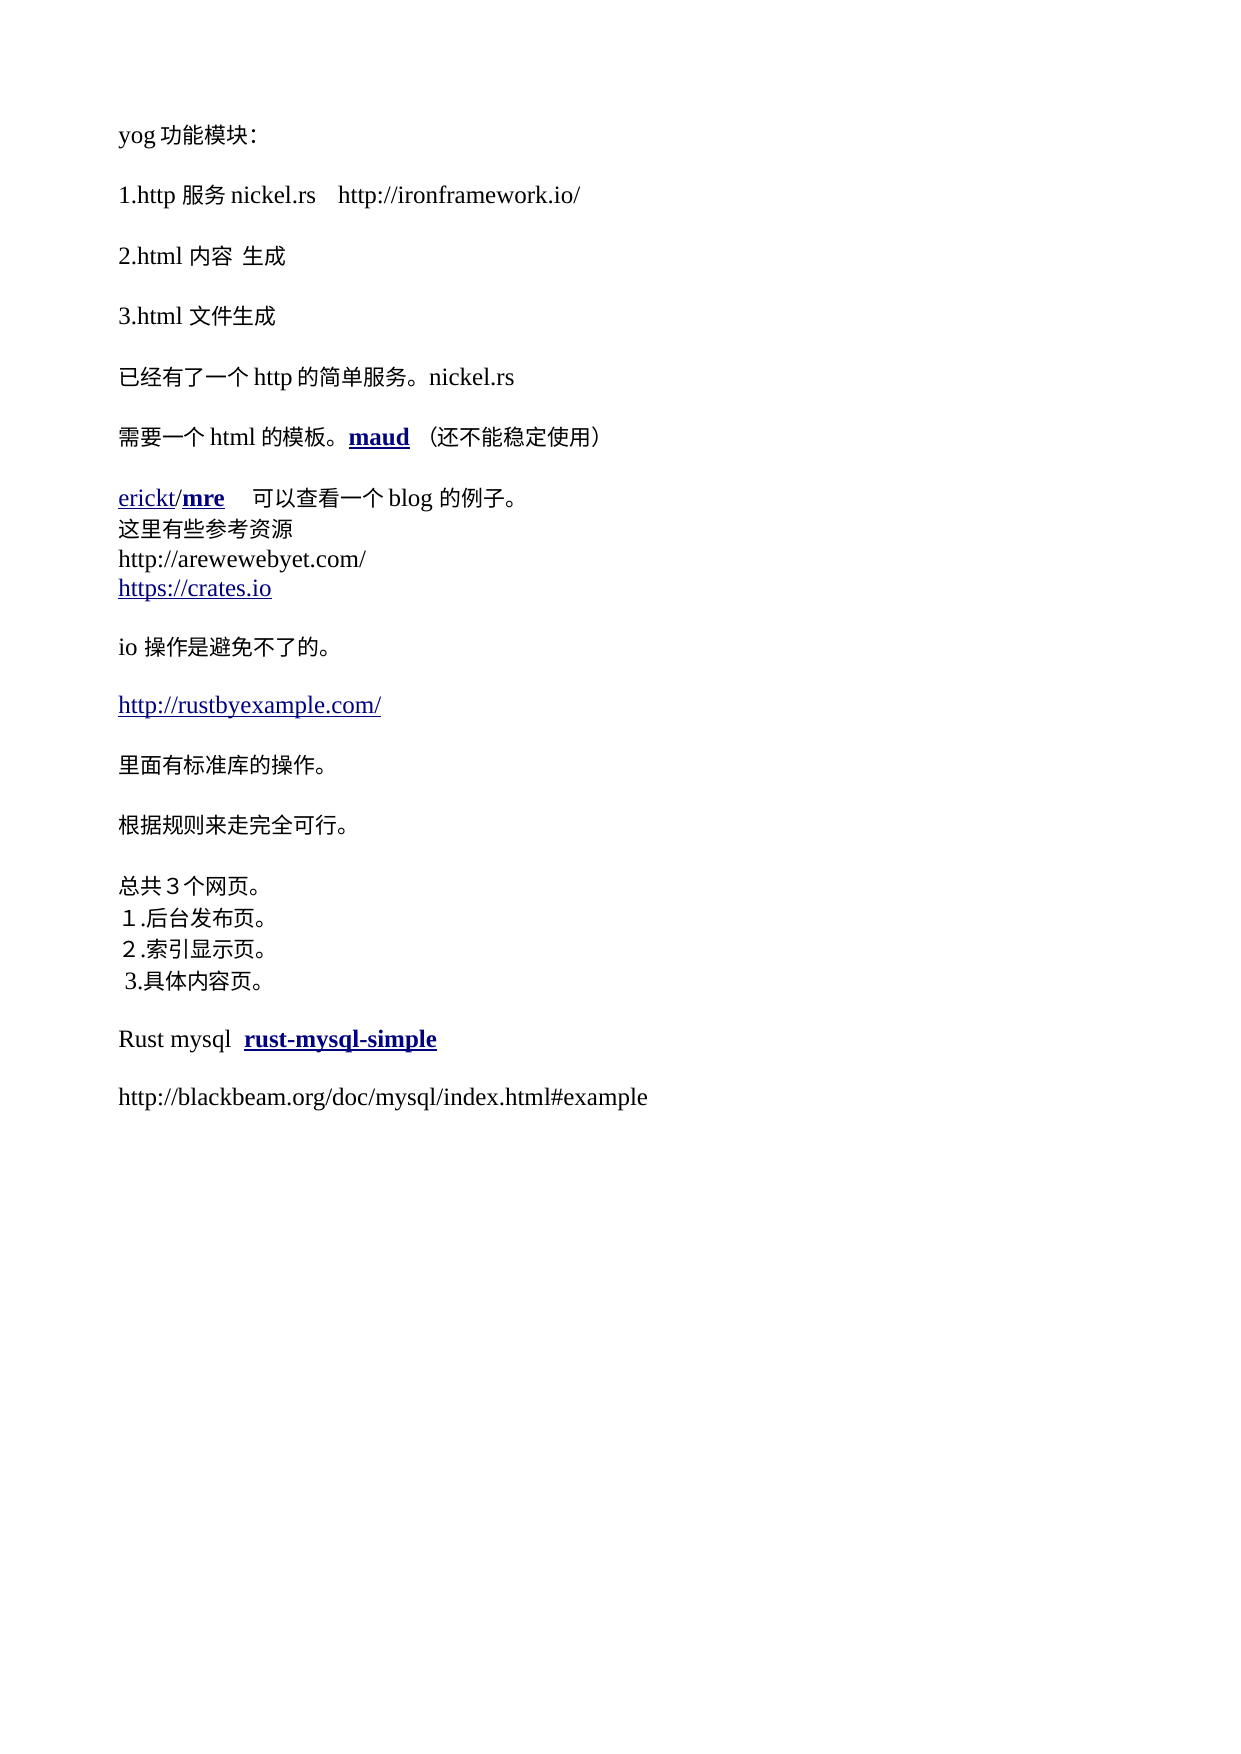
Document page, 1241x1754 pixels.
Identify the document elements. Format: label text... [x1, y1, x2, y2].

text Rust mysql rust-mysql-simple [118, 1024, 1122, 1053]
text 这里有些参考资源 [118, 512, 1122, 544]
text https://crates.io [118, 573, 1122, 601]
text 2.html 内容 生成 [118, 239, 1122, 271]
text 里面有标准库的操作。 [118, 748, 1122, 780]
text erickt/mre 可以查看一个blog 的例子。 [118, 481, 1122, 512]
text http://blackbeam.org/doc/mysql/index.html#example [118, 1082, 1122, 1111]
text 已经有了一个http的简单服务。nickel.rs [118, 360, 1122, 391]
text 需要一个html的模板。maud （还不能稳定使用） [118, 420, 1122, 452]
text １.后台发布页。 [118, 901, 1122, 932]
text 根据规则来走完全可行。 [118, 808, 1122, 840]
text io 操作是避免不了的。 [118, 630, 1122, 662]
text yog功能模块： [118, 118, 1122, 150]
text 3.html 文件生成 [118, 299, 1122, 331]
text 3.具体内容页。 [118, 964, 1122, 996]
text 总共３个网页。 [118, 869, 1122, 901]
text http://arewewebyet.com/ [118, 544, 1122, 573]
text ２.索引显示页。 [118, 932, 1122, 964]
text http://rustbyexample.com/ [118, 691, 1122, 719]
text 1.http 服务 nickel.rs http://ironframework.io/ [118, 178, 1122, 210]
